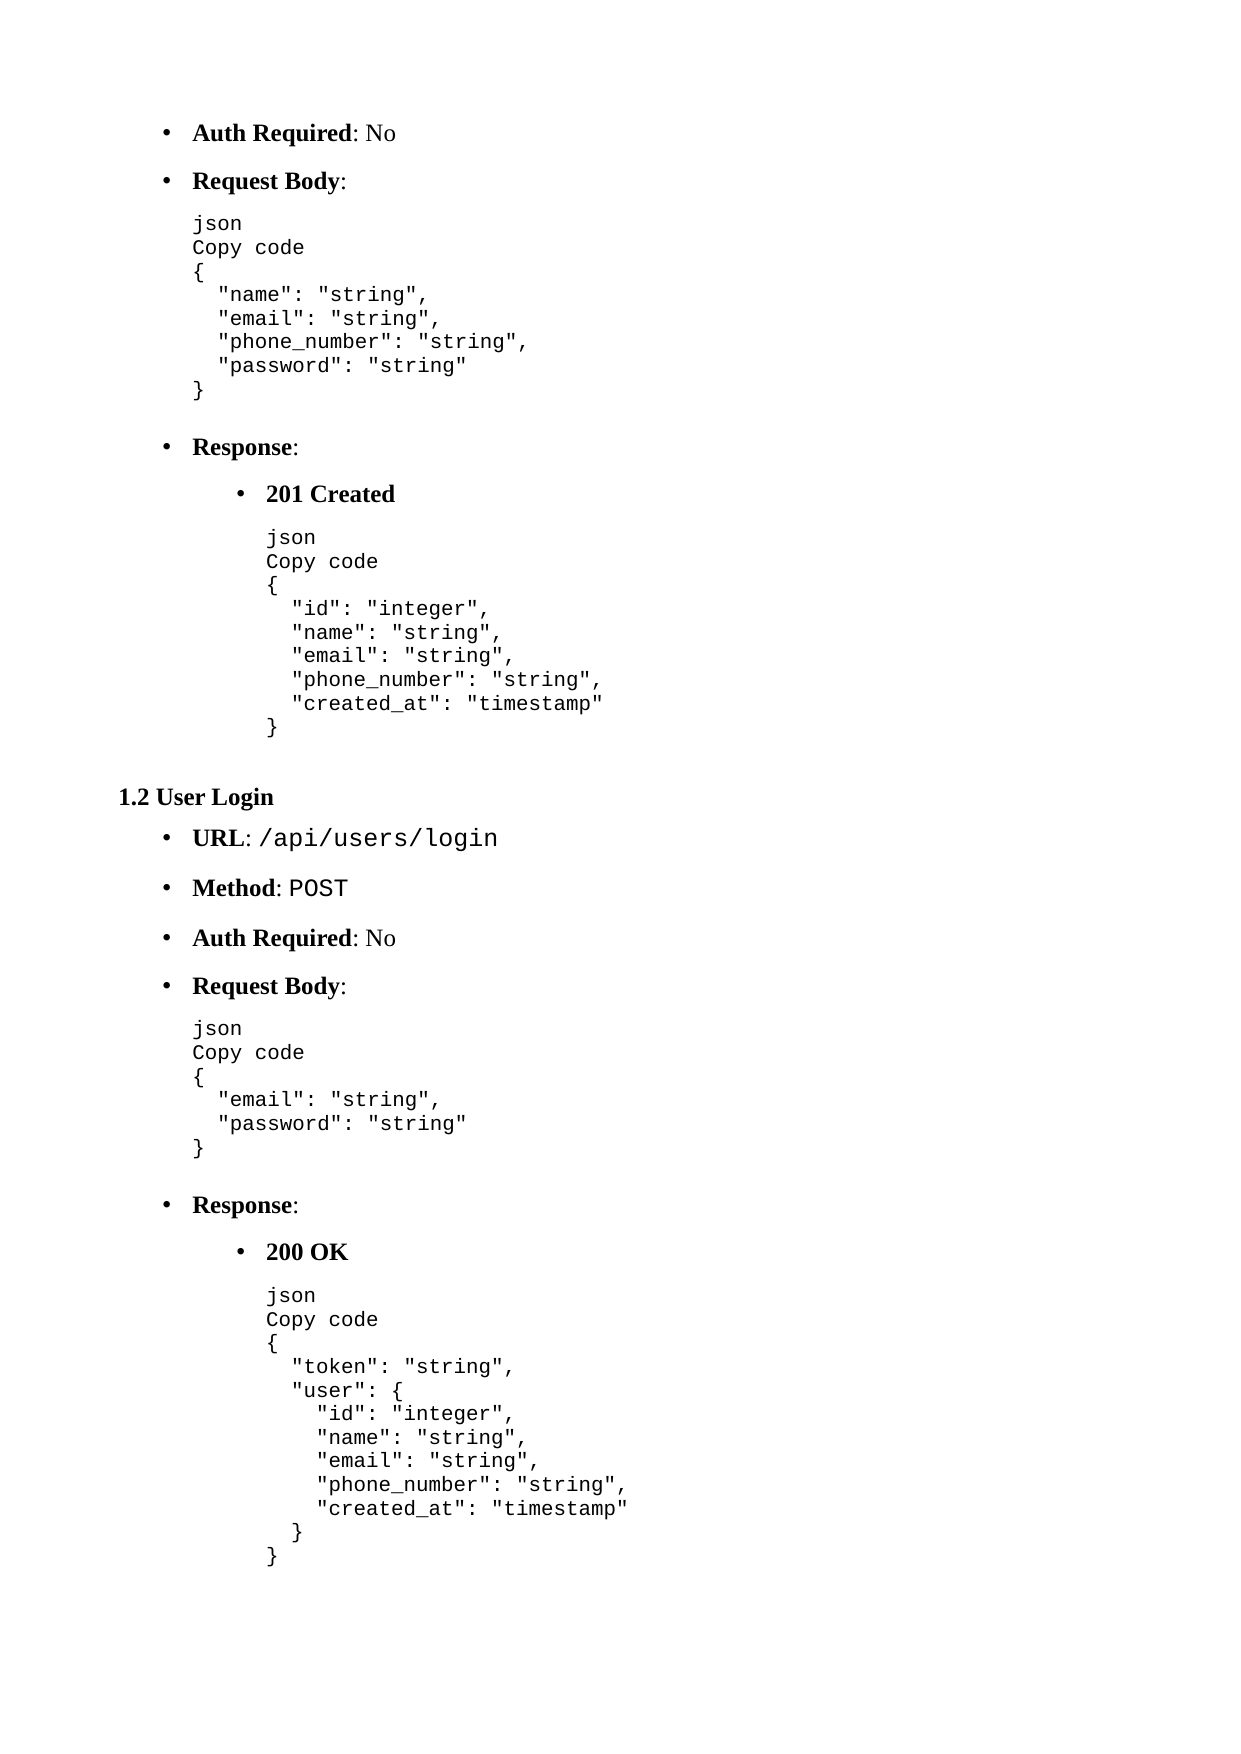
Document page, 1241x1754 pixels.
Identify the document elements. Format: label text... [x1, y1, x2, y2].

list Copy code [236, 1309, 1122, 1332]
list } [236, 1545, 1122, 1569]
list "phone_number": "string", [162, 332, 1122, 355]
list "user": { [236, 1379, 1122, 1403]
list Response: [162, 432, 1122, 461]
list "email": "string", [236, 645, 1122, 669]
list { [236, 574, 1122, 598]
list "token": "string", [236, 1356, 1122, 1379]
list Response: [162, 1190, 1122, 1218]
list { [162, 1066, 1122, 1089]
list "password": "string" [162, 355, 1122, 379]
list "phone_number": "string", [236, 669, 1122, 693]
list "email": "string", [162, 1089, 1122, 1113]
list } [162, 1137, 1122, 1160]
list json [162, 213, 1122, 237]
list "email": "string", [162, 308, 1122, 332]
list } [162, 379, 1122, 402]
list 201 Created [236, 479, 1122, 508]
list Auth Required: No [162, 923, 1122, 952]
list "id": "integer", [236, 1403, 1122, 1427]
list json [236, 1285, 1122, 1309]
list "name": "string", [236, 622, 1122, 645]
subtitle 1.2 User Login [118, 782, 1122, 811]
list 200 OK [236, 1237, 1122, 1266]
list "phone_number": "string", [236, 1474, 1122, 1498]
list Method: POST [162, 873, 1122, 904]
list { [236, 1332, 1122, 1356]
list "password": "string" [162, 1113, 1122, 1137]
list { [162, 261, 1122, 284]
list "id": "integer", [236, 598, 1122, 622]
list "created_at": "timestamp" [236, 1498, 1122, 1521]
list "email": "string", [236, 1451, 1122, 1474]
list Copy code [162, 1042, 1122, 1066]
list "name": "string", [162, 284, 1122, 308]
list json [162, 1018, 1122, 1042]
list } [236, 716, 1122, 740]
list Auth Required: No [162, 118, 1122, 147]
list } [236, 1521, 1122, 1545]
list Request Body: [162, 166, 1122, 194]
list Copy code [236, 551, 1122, 574]
list "created_at": "timestamp" [236, 693, 1122, 716]
list "name": "string", [236, 1427, 1122, 1451]
list json [236, 527, 1122, 551]
list Copy code [162, 237, 1122, 261]
list URL: /api/users/login [162, 823, 1122, 854]
list Request Body: [162, 971, 1122, 999]
